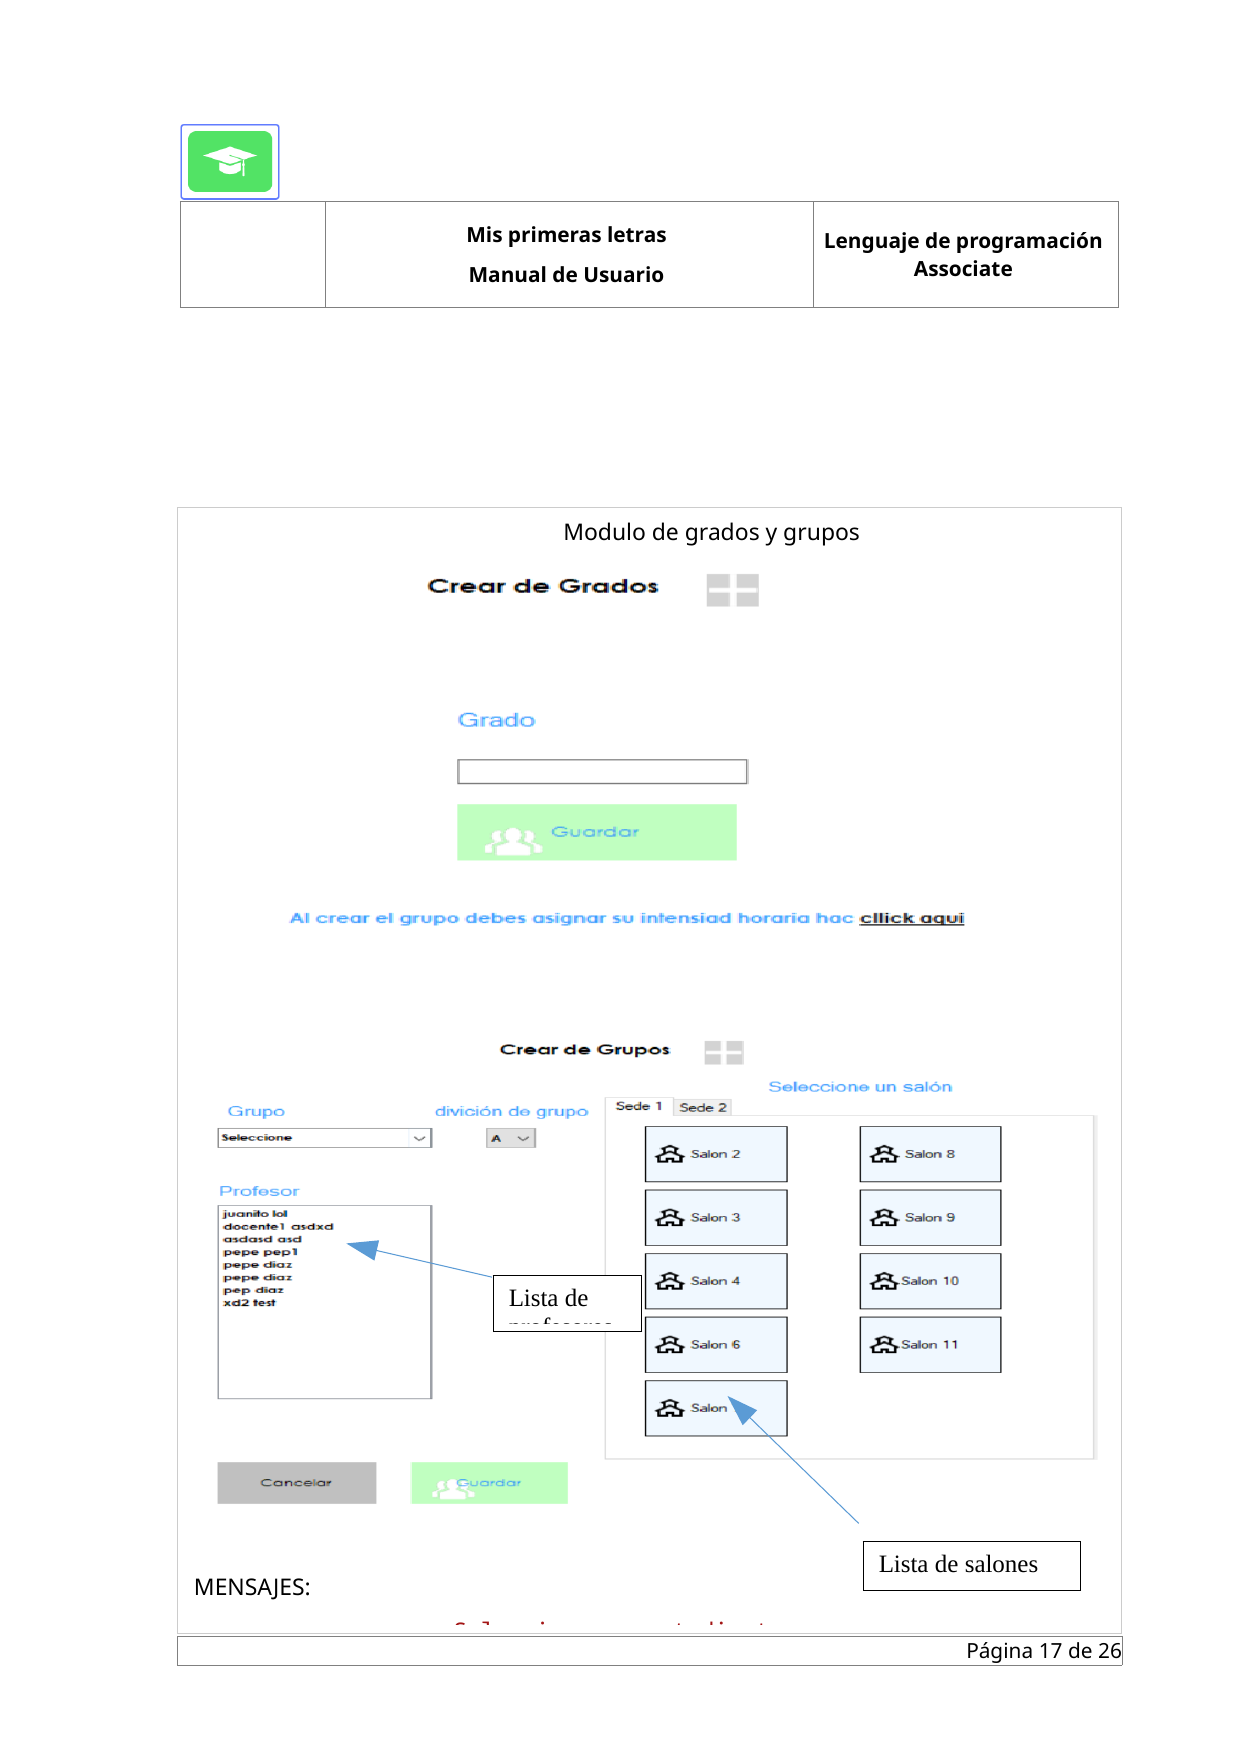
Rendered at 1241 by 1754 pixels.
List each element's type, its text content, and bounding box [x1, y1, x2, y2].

list Seleccione un estudiante [415, 1614, 1106, 1625]
text Modulo de grados y grupos [194, 516, 1106, 547]
text MENSAJES: [194, 1571, 1106, 1602]
text Lista de profesores [508, 1283, 626, 1324]
text Lista de salones [878, 1549, 1065, 1578]
